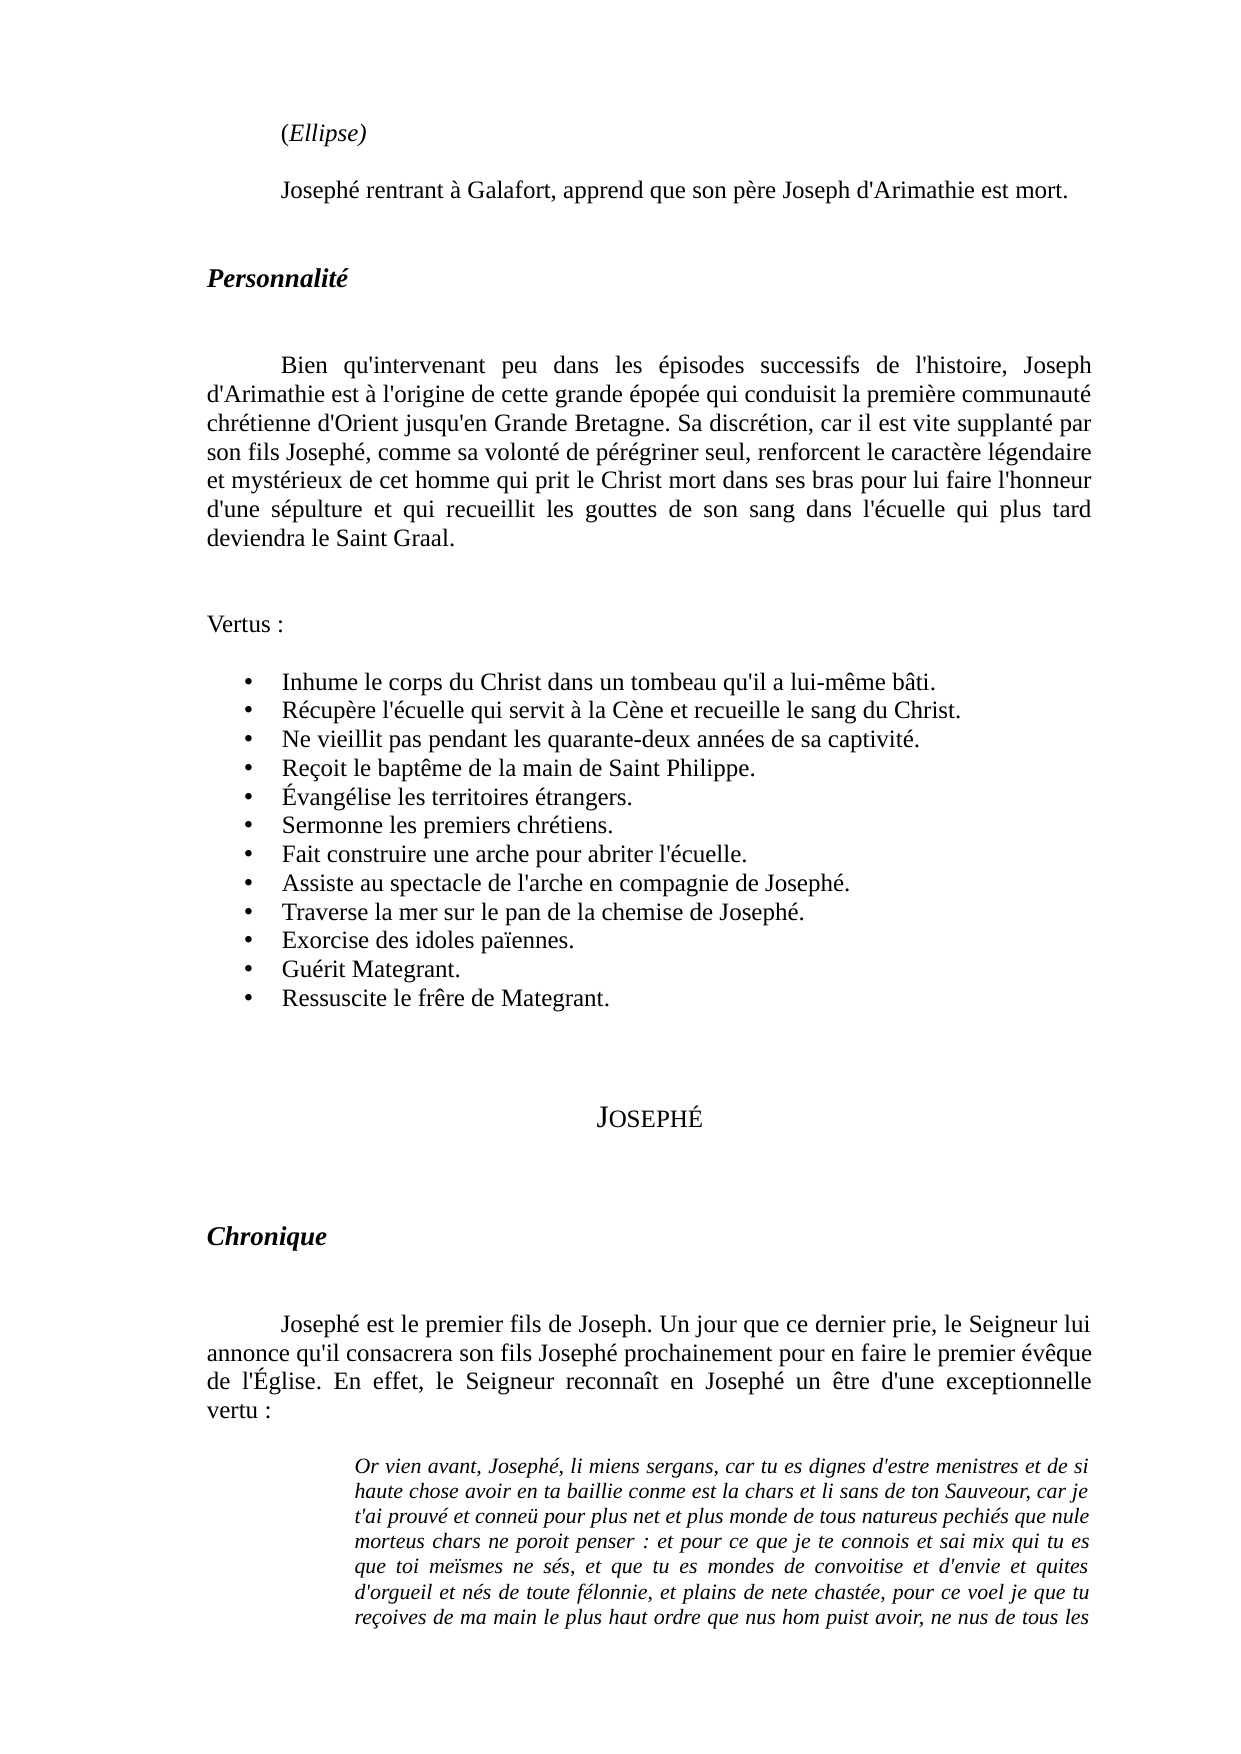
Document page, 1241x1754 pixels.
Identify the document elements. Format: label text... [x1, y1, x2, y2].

list Reçoit le baptême de la main de Saint Philippe. [244, 753, 1093, 782]
text Josephé est le premier fils de Joseph. Un jour que ce dernier prie, le Seigneur lui annonce qu'il consacrera son fils Josephé prochainement pour en faire le premier évêque de l'Église. En effet, le Seigneur reconnaît en Josephé un être d'une exceptionnelle vertu : [207, 1309, 1093, 1424]
text (Ellipse) [207, 118, 1093, 147]
text Josephé [207, 1098, 1093, 1134]
text Josephé rentrant à Galafort, apprend que son père Joseph d'Arimathie est mort. [207, 176, 1093, 204]
text Vertus : [207, 609, 1093, 638]
list Sermonne les premiers chrétiens. [244, 811, 1093, 839]
list Évangélise les territoires étrangers. [244, 782, 1093, 811]
list Exorcise des idoles païennes. [244, 926, 1093, 954]
text Bien qu'intervenant peu dans les épisodes successifs de l'histoire, Joseph d'Arimathie est à l'origine de cette grande épopée qui conduisit la première communauté chrétienne d'Orient jusqu'en Grande Bretagne. Sa discrétion, car il est vite supplanté par son fils Josephé, comme sa volonté de pérégriner seul, renforcent le caractère légendaire et mystérieux de cet homme qui prit le Christ mort dans ses bras pour lui faire l'honneur d'une sépulture et qui recueillit les gouttes de son sang dans l'écuelle qui plus tard deviendra le Saint Graal. [207, 351, 1093, 552]
text Chronique [207, 1220, 1093, 1251]
list Inhume le corps du Christ dans un tombeau qu'il a lui-même bâti. [244, 667, 1093, 696]
list Ne vieillit pas pendant les quarante-deux années de sa captivité. [244, 724, 1093, 753]
list Récupère l'écuelle qui servit à la Cène et recueille le sang du Christ. [244, 696, 1093, 724]
list Fait construire une arche pour abriter l'écuelle. [244, 839, 1093, 868]
text Or vien avant, Josephé, li miens sergans, car tu es dignes d'estre menistres et de si haute chose avoir en ta baillie conme est la chars et li sans de ton Sauveour, car je t'ai prouvé et conneü pour plus net et plus monde de tous natureus pechiés que nule morteus chars ne poroit penser : et pour ce que je te connois et sai mix qui tu es que toi meïsmes ne sés, et que tu es mondes de convoitise et d'envie et quites d'orgueil et nés de toute félonnie, et plains de nete chastée, pour ce voel je que tu reçoives de ma main le plus haut ordre que nus hom puist avoir, ne nus de tous les [354, 1453, 1093, 1629]
list Guérit Mategrant. [244, 954, 1093, 983]
text Personnalité [207, 262, 1093, 293]
list Ressuscite le frêre de Mategrant. [244, 983, 1093, 1012]
list Assiste au spectacle de l'arche en compagnie de Josephé. [244, 868, 1093, 897]
list Traverse la mer sur le pan de la chemise de Josephé. [244, 897, 1093, 926]
